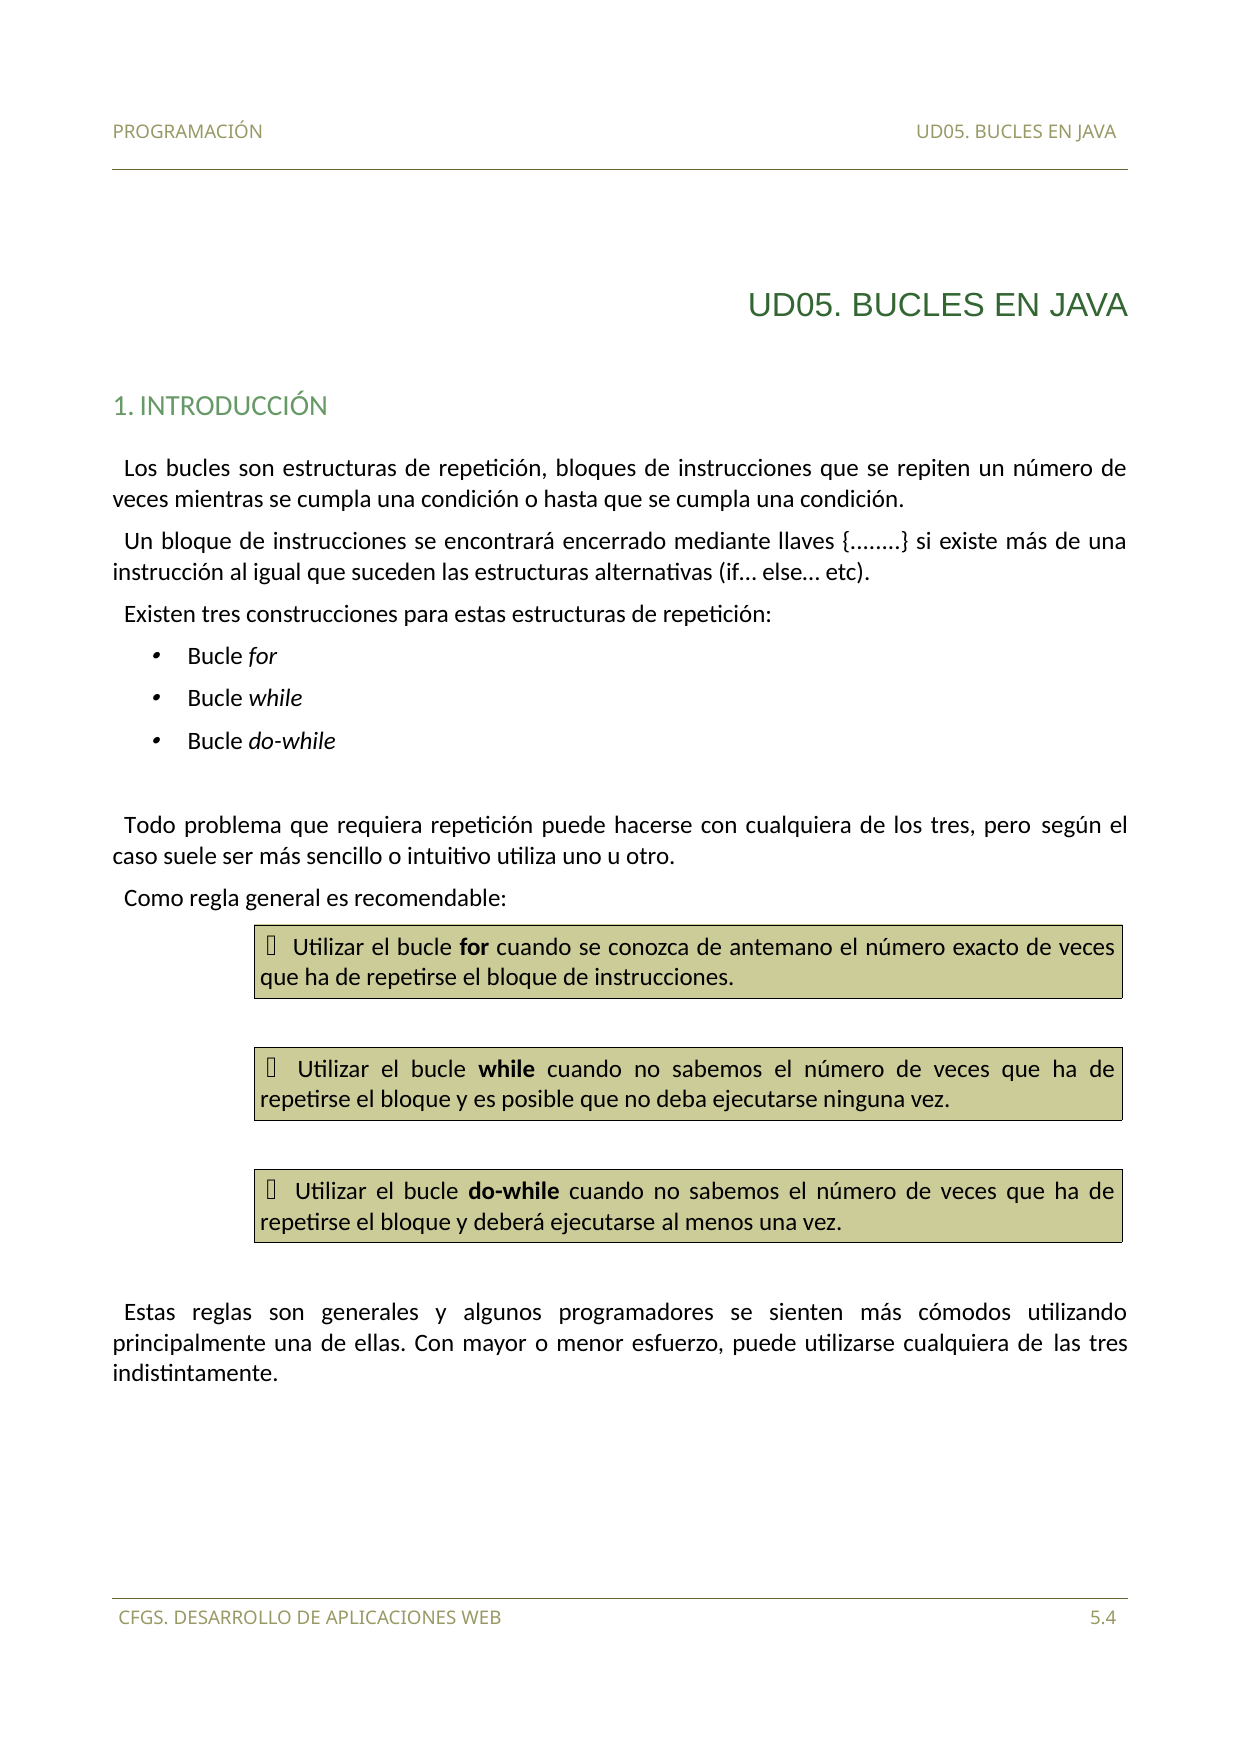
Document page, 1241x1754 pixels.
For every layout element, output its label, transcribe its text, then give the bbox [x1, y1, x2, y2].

list Bucle do-while [150, 725, 1128, 755]
text Estas reglas son generales y algunos programadores se sienten más cómodos utilizando principalmente una de ellas. Con mayor o menor esfuerzo, puede utilizarse cualquiera de las tres indistintamente. [112, 1296, 1128, 1388]
list Bucle while [150, 683, 1128, 713]
text Todo problema que requiera repetición puede hacerse con cualquiera de los tres, pero según el caso suele ser más sencillo o intuitivo utiliza uno u otro. [112, 809, 1128, 871]
subtitle Introducción [112, 387, 1128, 422]
list Bucle for [150, 640, 1128, 671]
text Los bucles son estructuras de repetición, bloques de instrucciones que se repiten un número de veces mientras se cumpla una condición o hasta que se cumpla una condición. [112, 452, 1128, 513]
text Como regla general es recomendable: [112, 882, 1128, 913]
text  Utilizar el bucle for cuando se conozca de antemano el número exacto de veces que ha de repetirse el bloque de instrucciones. [255, 926, 1122, 998]
text UD05. Bucles en java [112, 285, 1128, 323]
text  Utilizar el bucle do-while cuando no sabemos el número de veces que ha de repetirse el bloque y deberá ejecutarse al menos una vez. [255, 1170, 1122, 1242]
text Existen tres construcciones para estas estructuras de repetición: [112, 598, 1128, 628]
text Un bloque de instrucciones se encontrará encerrado mediante llaves {........} si existe más de una instrucción al igual que suceden las estructuras alternativas (if… else… etc). [112, 525, 1128, 586]
text  Utilizar el bucle while cuando no sabemos el número de veces que ha de repetirse el bloque y es posible que no deba ejecutarse ninguna vez. [255, 1048, 1122, 1120]
